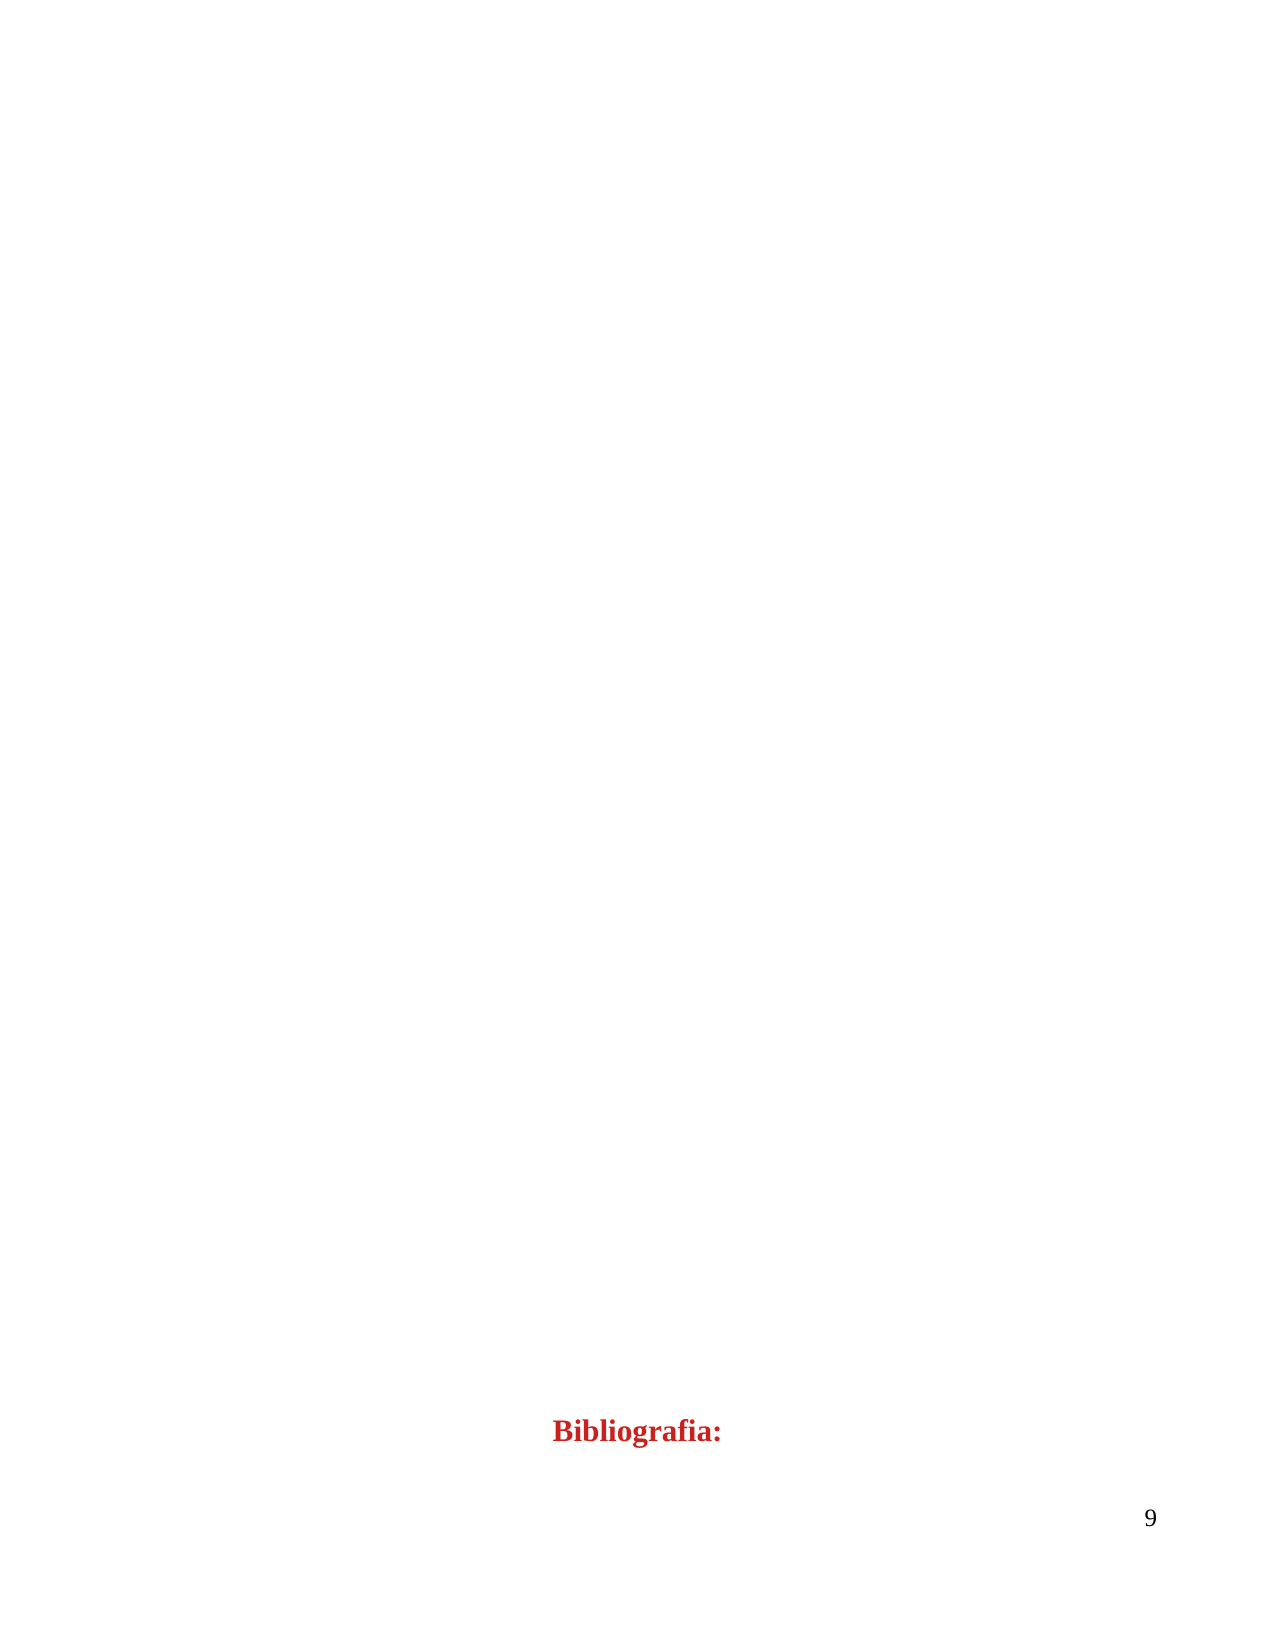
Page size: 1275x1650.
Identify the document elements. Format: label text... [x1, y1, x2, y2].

text Bibliografia: [118, 1412, 1157, 1448]
